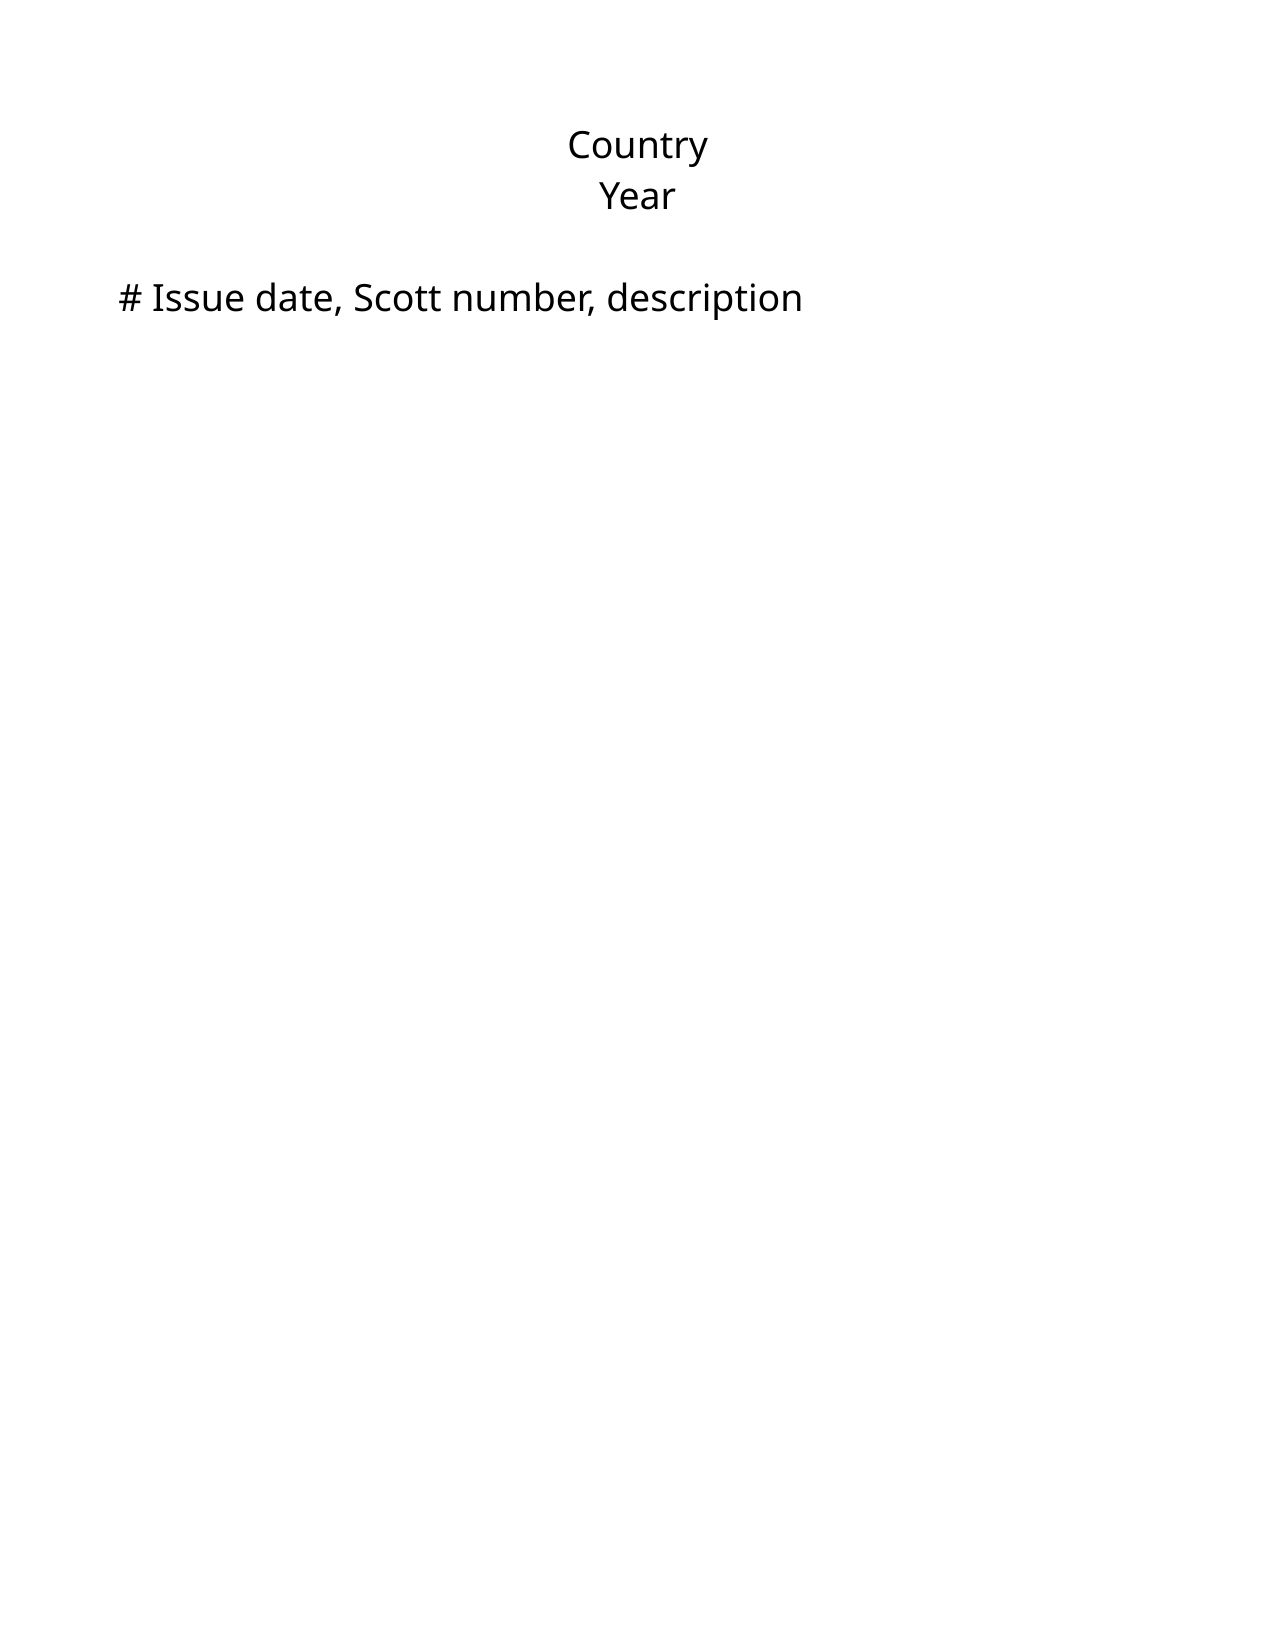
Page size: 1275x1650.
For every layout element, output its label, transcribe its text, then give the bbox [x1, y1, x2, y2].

text Year [118, 169, 1157, 220]
text Country [118, 118, 1157, 169]
text # Issue date, Scott number, description [118, 271, 1157, 322]
